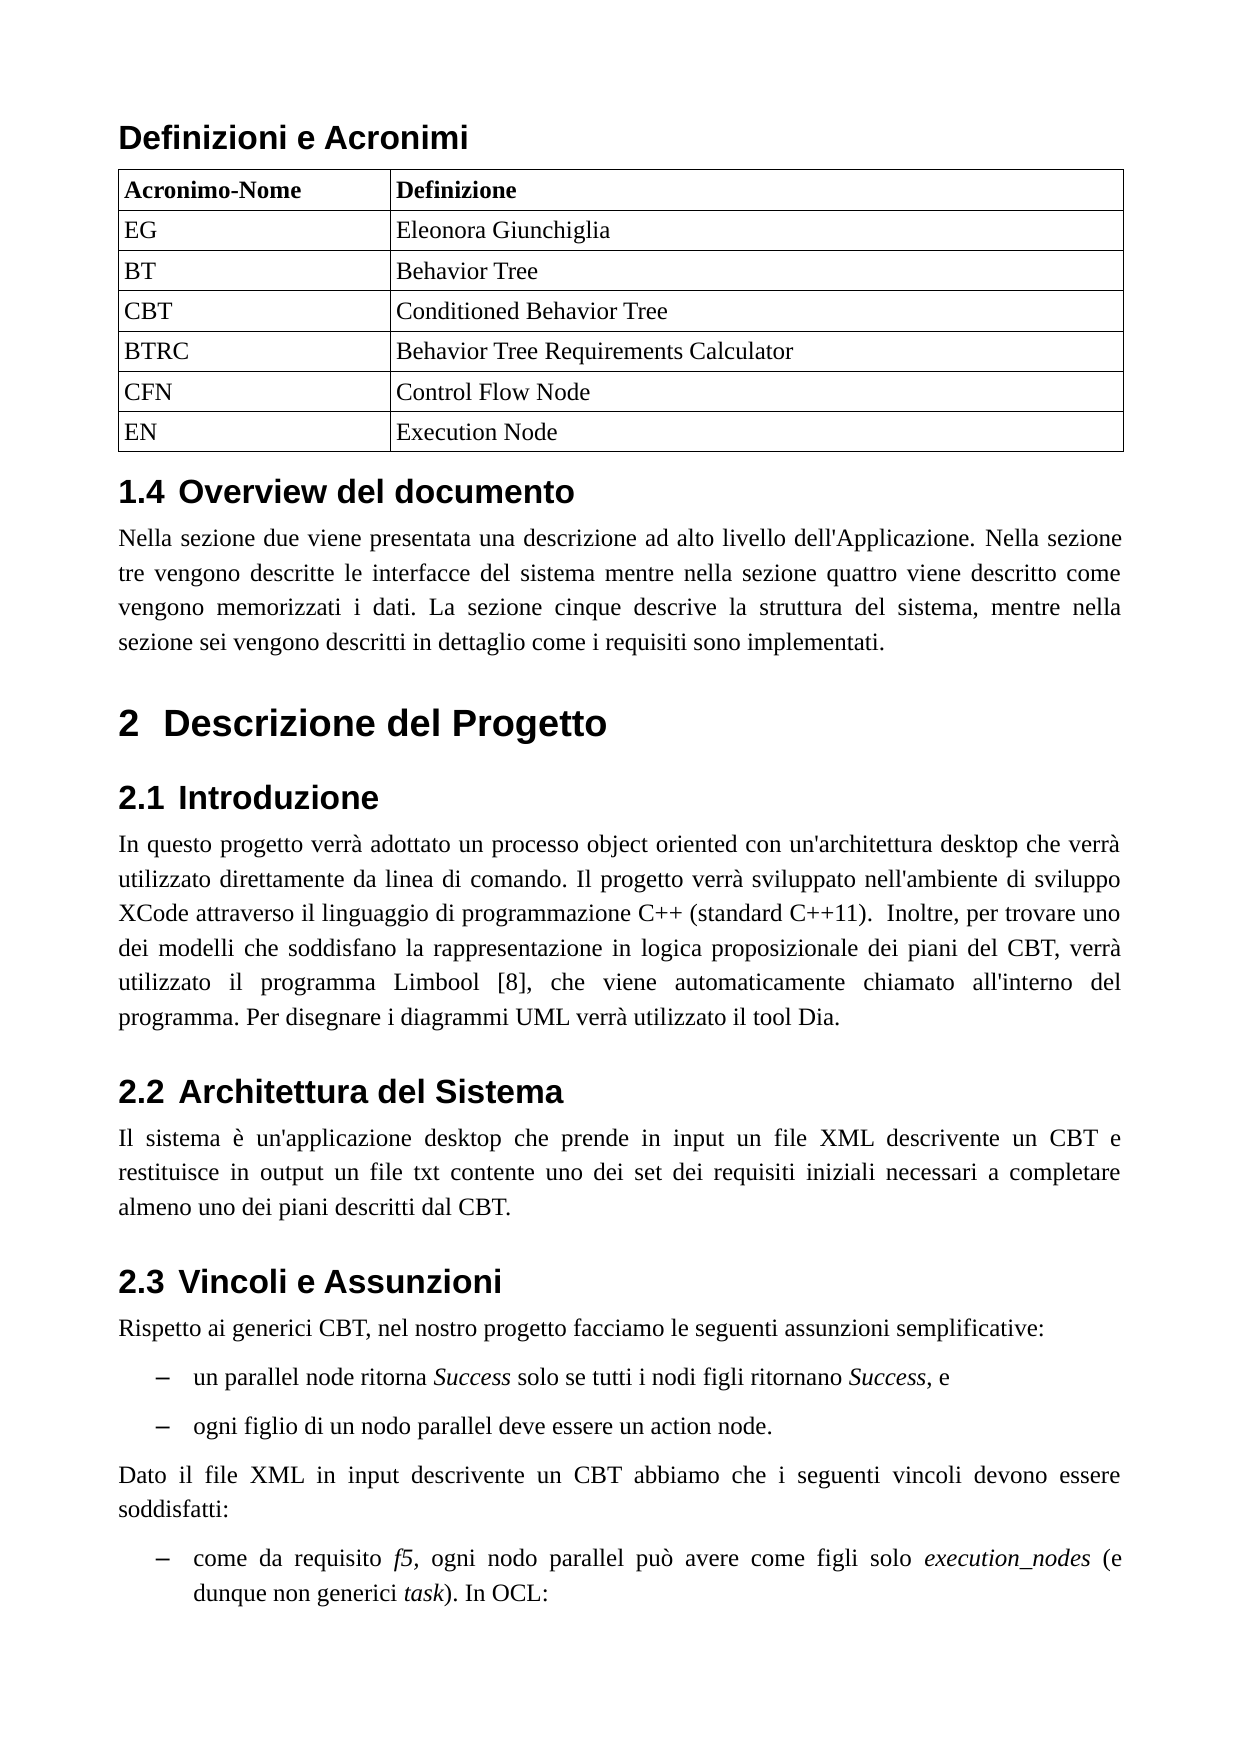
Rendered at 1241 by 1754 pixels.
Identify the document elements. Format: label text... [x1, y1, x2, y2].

table_cell Execution Node [391, 412, 1123, 451]
subtitle Introduzione [118, 778, 1122, 817]
subtitle Vincoli e Assunzioni [118, 1261, 1122, 1300]
table_cell Control Flow Node [391, 372, 1123, 411]
subtitle Descrizione del Progetto [118, 701, 1122, 745]
list un parallel node ritorna Success solo se tutti i nodi figli ritornano Success, e [156, 1362, 1122, 1390]
table_header Acronimo-Nome [119, 170, 390, 209]
table_cell EG [119, 211, 390, 250]
subtitle Overview del documento [118, 472, 1122, 511]
text In questo progetto verrà adottato un processo object oriented con un'architettura desktop che verrà utilizzato direttamente da linea di comando. Il progetto verrà sviluppato nell'ambiente di sviluppo XCode attraverso il linguaggio di programmazione C++ (standard C++11). Inoltre, per trovare uno dei modelli che soddisfano la rappresentazione in logica proposizionale dei piani del CBT, verrà utilizzato il programma Limbool [8], che viene automaticamente chiamato all'interno del programma. Per disegnare i diagrammi UML verrà utilizzato il tool Dia. [118, 829, 1122, 1030]
subtitle Definizioni e Acronimi [118, 118, 1122, 157]
table_cell EN [119, 412, 390, 451]
table_cell Behavior Tree Requirements Calculator [391, 332, 1123, 371]
table_cell Behavior Tree [391, 251, 1123, 290]
table_header Definizione [391, 170, 1123, 209]
text Nella sezione due viene presentata una descrizione ad alto livello dell'Applicazione. Nella sezione tre vengono descritte le interfacce del sistema mentre nella sezione quattro viene descritto come vengono memorizzati i dati. La sezione cinque descrive la struttura del sistema, mentre nella sezione sei vengono descritti in dettaglio come i requisiti sono implementati. [118, 523, 1122, 656]
list come da requisito f5, ogni nodo parallel può avere come figli solo execution_nodes (e dunque non generici task). In OCL: [156, 1543, 1122, 1607]
table_cell Conditioned Behavior Tree [391, 291, 1123, 331]
table_cell BT [119, 251, 390, 290]
text Il sistema è un'applicazione desktop che prende in input un file XML descrivente un CBT e restituisce in output un file txt contente uno dei set dei requisiti iniziali necessari a completare almeno uno dei piani descritti dal CBT. [118, 1123, 1122, 1220]
table_cell CBT [119, 291, 390, 331]
subtitle Architettura del Sistema [118, 1071, 1122, 1110]
table_cell Eleonora Giunchiglia [391, 211, 1123, 250]
text Dato il file XML in input descrivente un CBT abbiamo che i seguenti vincoli devono essere soddisfatti: [118, 1460, 1122, 1523]
list ogni figlio di un nodo parallel deve essere un action node. [156, 1411, 1122, 1439]
table_cell CFN [119, 372, 390, 411]
text Rispetto ai generici CBT, nel nostro progetto facciamo le seguenti assunzioni semplificative: [118, 1313, 1122, 1341]
table_cell BTRC [119, 332, 390, 371]
